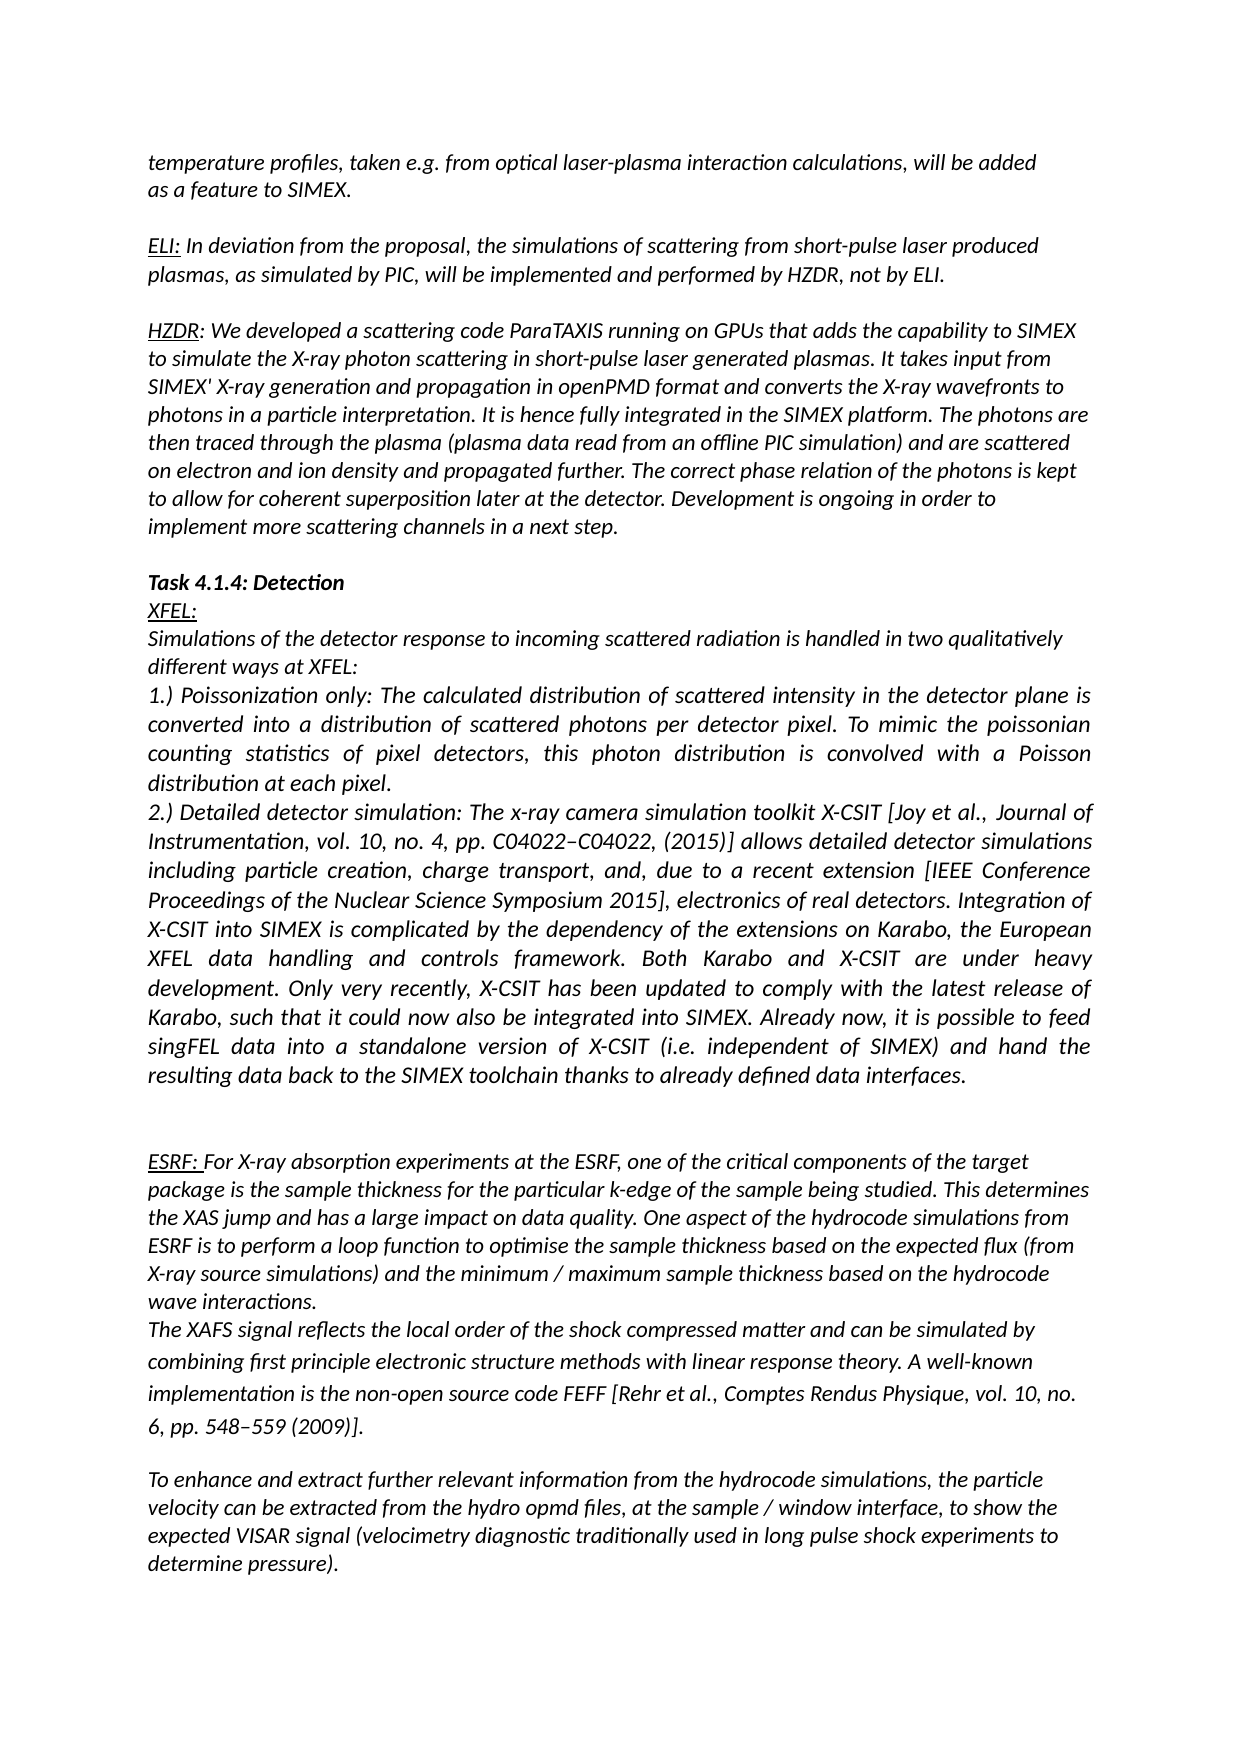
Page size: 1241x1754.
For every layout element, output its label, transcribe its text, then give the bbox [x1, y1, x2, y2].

text Simulations of the detector response to incoming scattered radiation is handled in two qualitatively different ways at XFEL: [148, 624, 1093, 680]
text 2.) Detailed detector simulation: The x-ray camera simulation toolkit X-CSIT [Joy et al., Journal of Instrumentation, vol. 10, no. 4, pp. C04022–C04022, (2015)] allows detailed detector simulations including particle creation, charge transport, and, due to a recent extension [IEEE Conference Proceedings of the Nuclear Science Symposium 2015], electronics of real detectors. Integration of X-CSIT into SIMEX is complicated by the dependency of the extensions on Karabo, the European XFEL data handling and controls framework. Both Karabo and X-CSIT are under heavy development. Only very recently, X-CSIT has been updated to comply with the latest release of Karabo, such that it could now also be integrated into SIMEX. Already now, it is possible to feed singFEL data into a standalone version of X-CSIT (i.e. independent of SIMEX) and hand the resulting data back to the SIMEX toolchain thanks to already defined data interfaces. [148, 797, 1093, 1090]
text temperature profiles, taken e.g. from optical laser-plasma interaction calculations, will be added [148, 148, 1093, 176]
text 1.) Poissonization only: The calculated distribution of scattered intensity in the detector plane is converted into a distribution of scattered photons per detector pixel. To mimic the poissonian counting statistics of pixel detectors, this photon distribution is convolved with a Poisson distribution at each pixel. [148, 680, 1093, 797]
text HZDR: We developed a scattering code ParaTAXIS running on GPUs that adds the capability to SIMEX to simulate the X-ray photon scattering in short-pulse laser generated plasmas. It takes input from SIMEX' X-ray generation and propagation in openPMD format and converts the X-ray wavefronts to photons in a particle interpretation. It is hence fully integrated in the SIMEX platform. The photons are then traced through the plasma (plasma data read from an offline PIC simulation) and are scattered on electron and ion density and propagated further. The correct phase relation of the photons is kept to allow for coherent superposition later at the detector. Development is ongoing in order to implement more scattering channels in a next step. [148, 316, 1093, 540]
text ELI: In deviation from the proposal, the simulations of scattering from short-pulse laser produced plasmas, as simulated by PIC, will be implemented and performed by HZDR, not by ELI. [148, 232, 1093, 288]
text as a feature to SIMEX. [148, 176, 1093, 204]
text XFEL: [148, 596, 1093, 624]
text ESRF: For X-ray absorption experiments at the ESRF, one of the critical components of the target package is the sample thickness for the particular k-edge of the sample being studied. This determines the XAS jump and has a large impact on data quality. One aspect of the hydrocode simulations from ESRF is to perform a loop function to optimise the sample thickness based on the expected flux (from X-ray source simulations) and the minimum / maximum sample thickness based on the hydrocode wave interactions. [148, 1147, 1093, 1315]
text The XAFS signal reflects the local order of the shock compressed matter and can be simulated by combining first principle electronic structure methods with linear response theory. A well-known implementation is the non-open source code FEFF [Rehr et al., Comptes Rendus Physique, vol. 10, no. 6, pp. 548–559 (2009)]. [148, 1315, 1093, 1440]
text Task 4.1.4: Detection [148, 568, 1093, 596]
text To enhance and extract further relevant information from the hydrocode simulations, the particle velocity can be extracted from the hydro opmd files, at the sample / window interface, to show the expected VISAR signal (velocimetry diagnostic traditionally used in long pulse shock experiments to determine pressure). [148, 1465, 1093, 1577]
